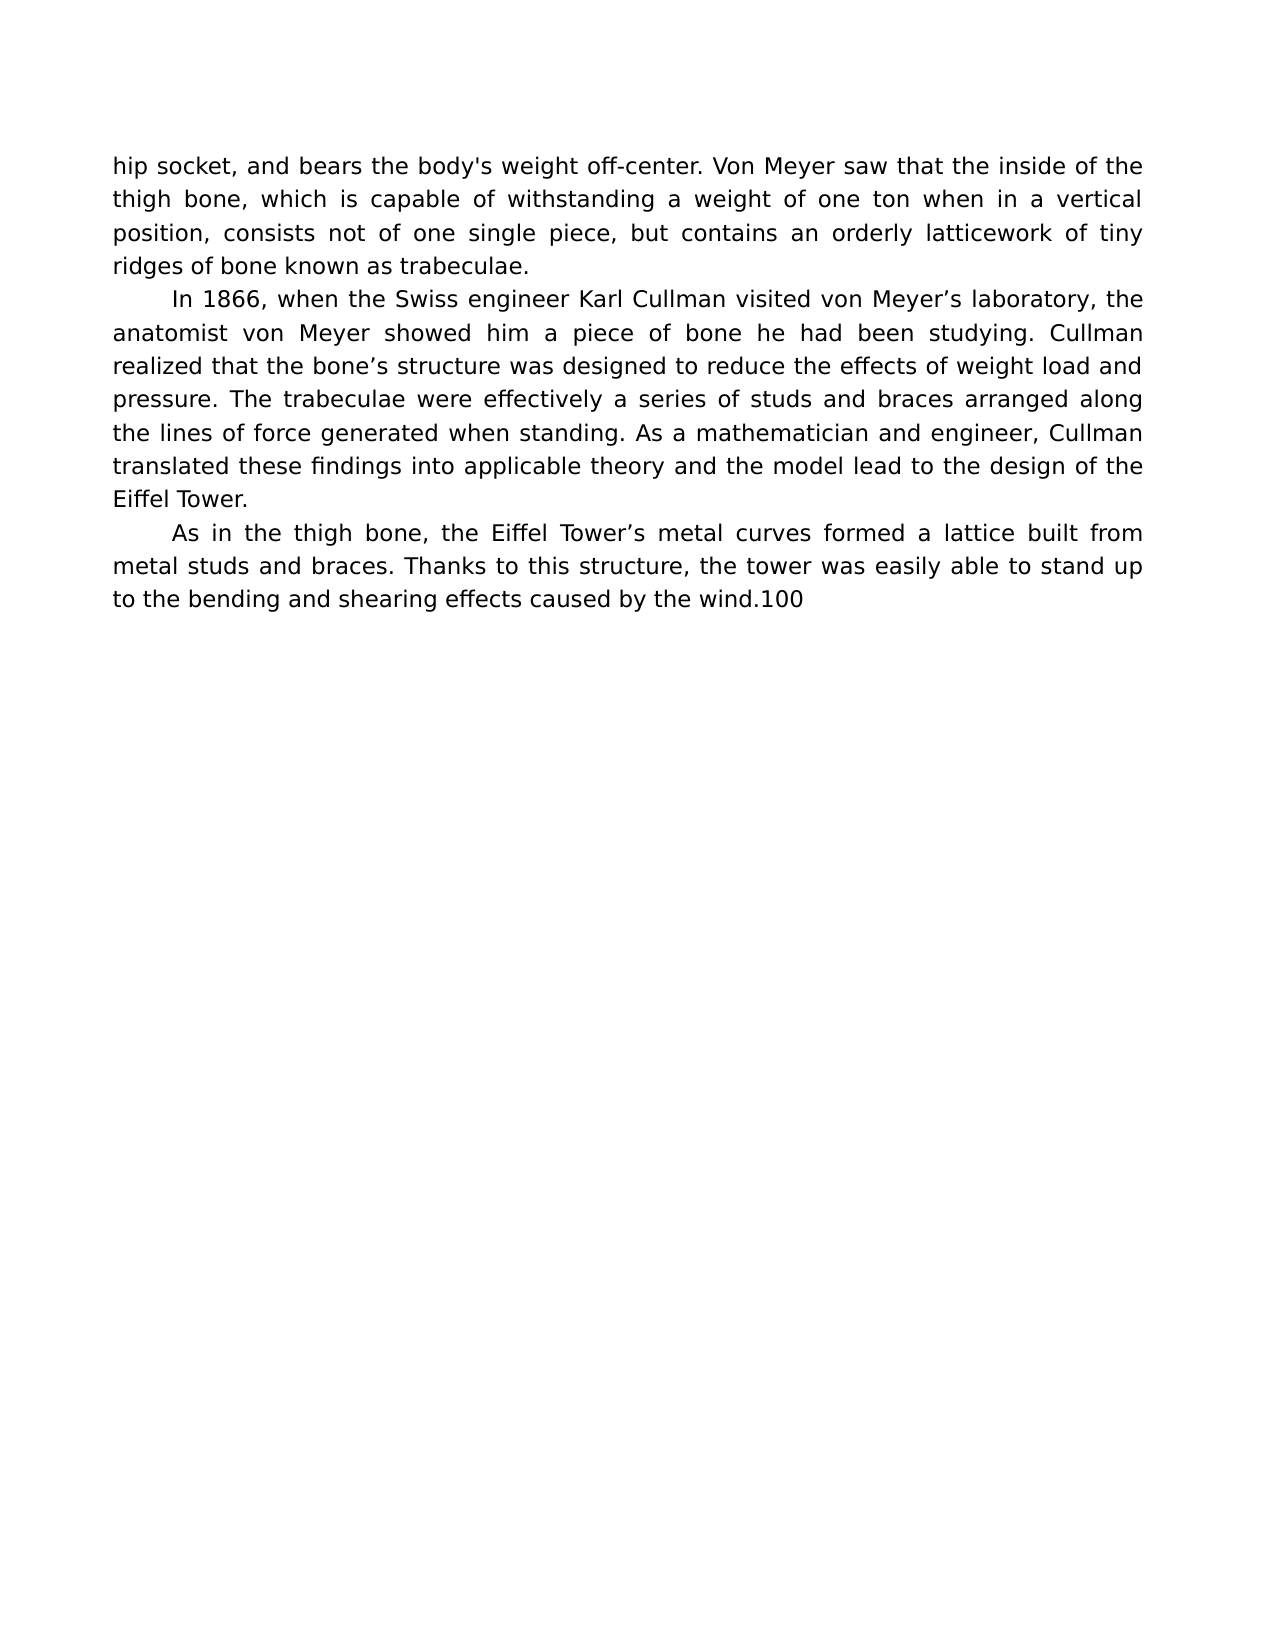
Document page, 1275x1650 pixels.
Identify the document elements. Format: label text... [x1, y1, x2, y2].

text As in the thigh bone, the Eiffel Tower’s metal curves formed a lattice built from metal studs and braces. Thanks to this structure, the tower was easily able to stand up to the bending and shearing effects caused by the wind.100 [112, 514, 1145, 614]
text hip socket, and bears the body's weight off-center. Von Meyer saw that the inside of the thigh bone, which is capable of withstanding a weight of one ton when in a vertical position, consists not of one single piece, but contains an orderly latticework of tiny ridges of bone known as trabeculae. [112, 148, 1145, 281]
text In 1866, when the Swiss engineer Karl Cullman visited von Meyer’s laboratory, the anatomist von Meyer showed him a piece of bone he had been studying. Cullman realized that the bone’s structure was designed to reduce the effects of weight load and pressure. The trabeculae were effectively a series of studs and braces arranged along the lines of force generated when standing. As a mathematician and engineer, Cullman translated these findings into applicable theory and the model lead to the design of the Eiffel Tower. [112, 281, 1145, 514]
